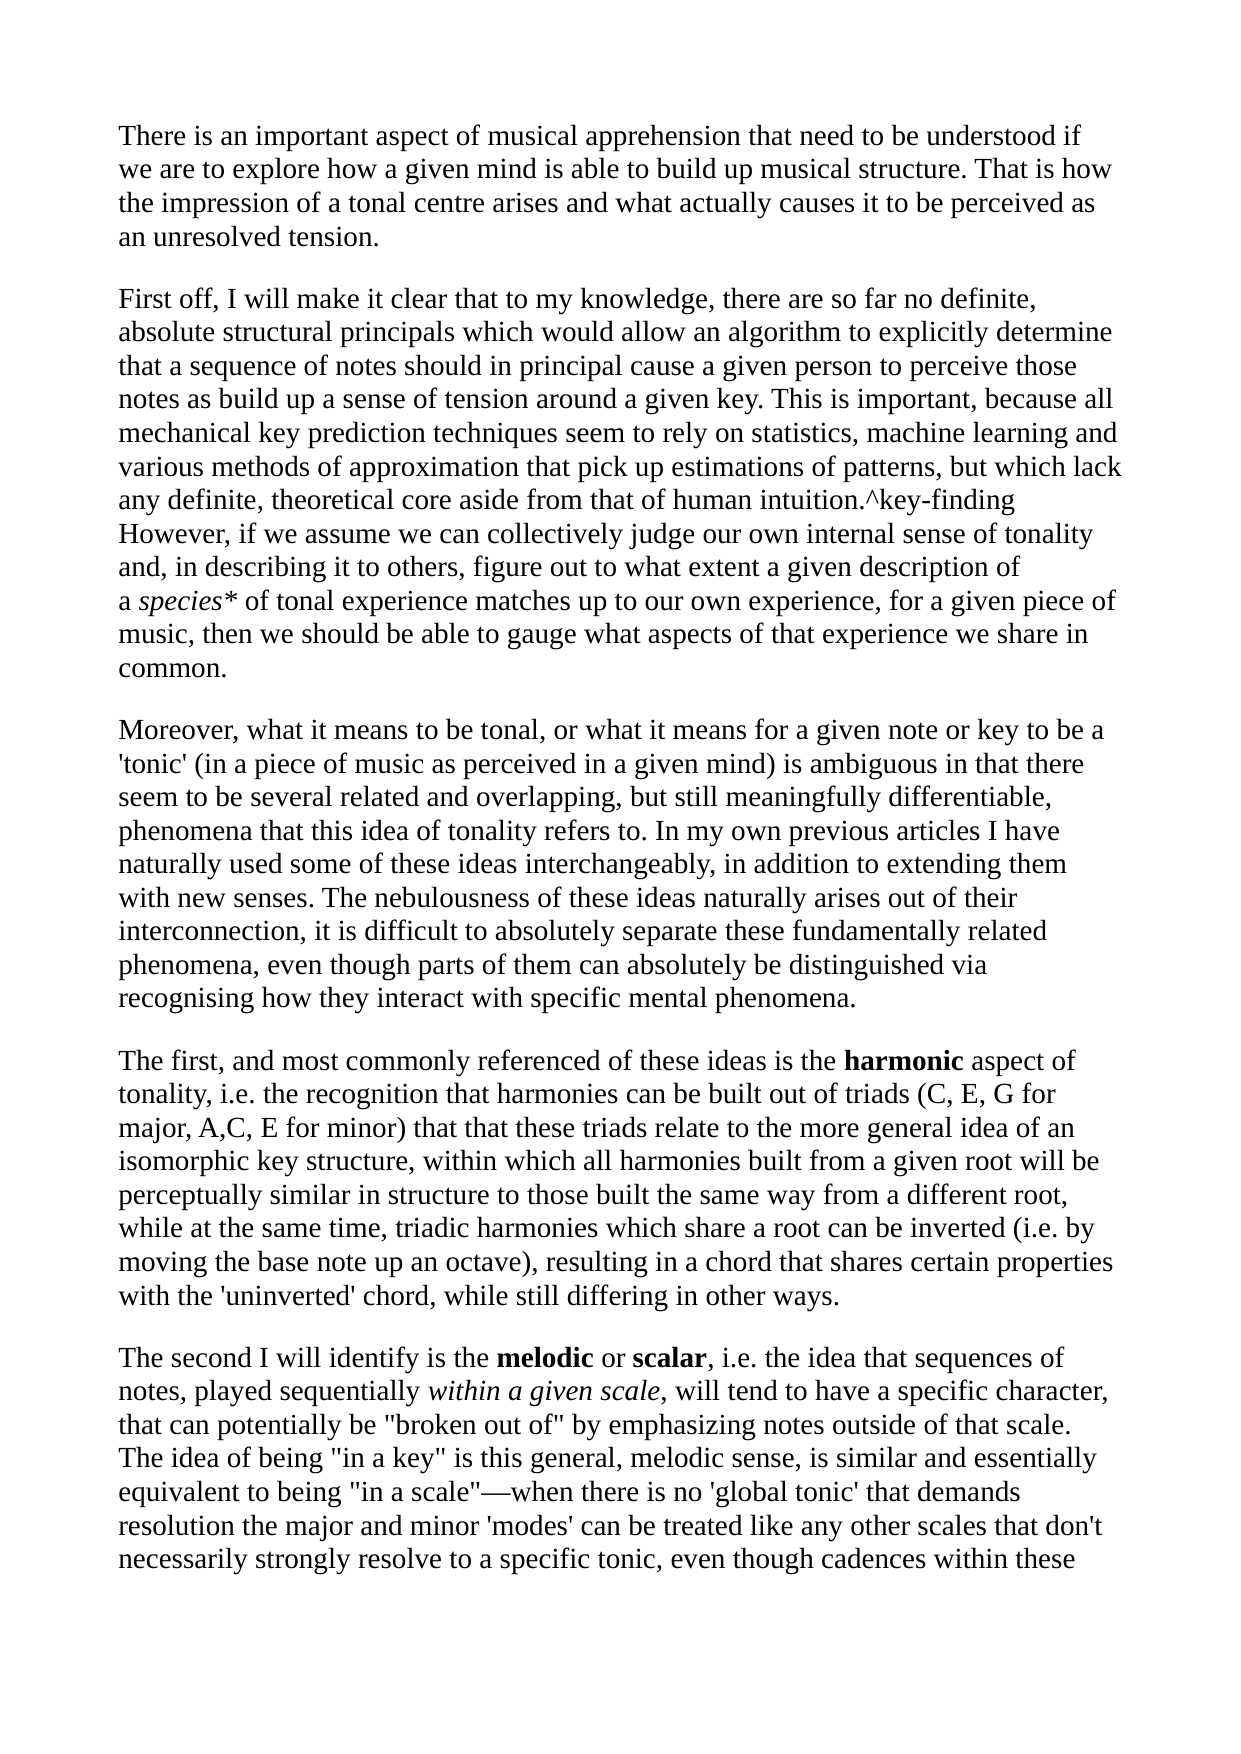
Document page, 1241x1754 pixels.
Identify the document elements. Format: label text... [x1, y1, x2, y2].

text The second I will identify is the melodic or scalar, i.e. the idea that sequences of notes, played sequentially within a given scale, will tend to have a specific character, that can potentially be "broken out of" by emphasizing notes outside of that scale. The idea of being "in a key" is this general, melodic sense, is similar and essentially equivalent to being "in a scale"—when there is no 'global tonic' that demands resolution the major and minor 'modes' can be treated like any other scales that don't necessarily strongly resolve to a specific tonic, even though cadences within these [118, 1340, 1122, 1575]
text The first, and most commonly referenced of these ideas is the harmonic aspect of tonality, i.e. the recognition that harmonies can be built out of triads (C, E, G for major, A,C, E for minor) that that these triads relate to the more general idea of an isomorphic key structure, within which all harmonies built from a given root will be perceptually similar in structure to those built the same way from a different root, while at the same time, triadic harmonies which share a root can be inverted (i.e. by moving the base note up an octave), resulting in a chord that shares certain properties with the 'uninverted' chord, while still differing in other ways. [118, 1043, 1122, 1311]
text First off, I will make it clear that to my knowledge, there are so far no definite, absolute structural principals which would allow an algorithm to explicitly determine that a sequence of notes should in principal cause a given person to perceive those notes as build up a sense of tension around a given key. This is important, because all mechanical key prediction techniques seem to rely on statistics, machine learning and various methods of approximation that pick up estimations of patterns, but which lack any definite, theoretical core aside from that of human intuition.^key-finding However, if we assume we can collectively judge our own internal sense of tonality and, in describing it to others, figure out to what extent a given description of a species* of tonal experience matches up to our own experience, for a given piece of music, then we should be able to gauge what aspects of that experience we share in common. [118, 281, 1122, 683]
text There is an important aspect of musical apprehension that need to be understood if we are to explore how a given mind is able to build up musical structure. That is how the impression of a tonal centre arises and what actually causes it to be perceived as an unresolved tension. [118, 118, 1122, 252]
text Moreover, what it means to be tonal, or what it means for a given note or key to be a 'tonic' (in a piece of music as perceived in a given mind) is ambiguous in that there seem to be several related and overlapping, but still meaningfully differentiable, phenomena that this idea of tonality refers to. In my own previous articles I have naturally used some of these ideas interchangeably, in addition to extending them with new senses. The nebulousness of these ideas naturally arises out of their interconnection, it is difficult to absolutely separate these fundamentally related phenomena, even though parts of them can absolutely be distinguished via recognising how they interact with specific mental phenomena. [118, 712, 1122, 1014]
